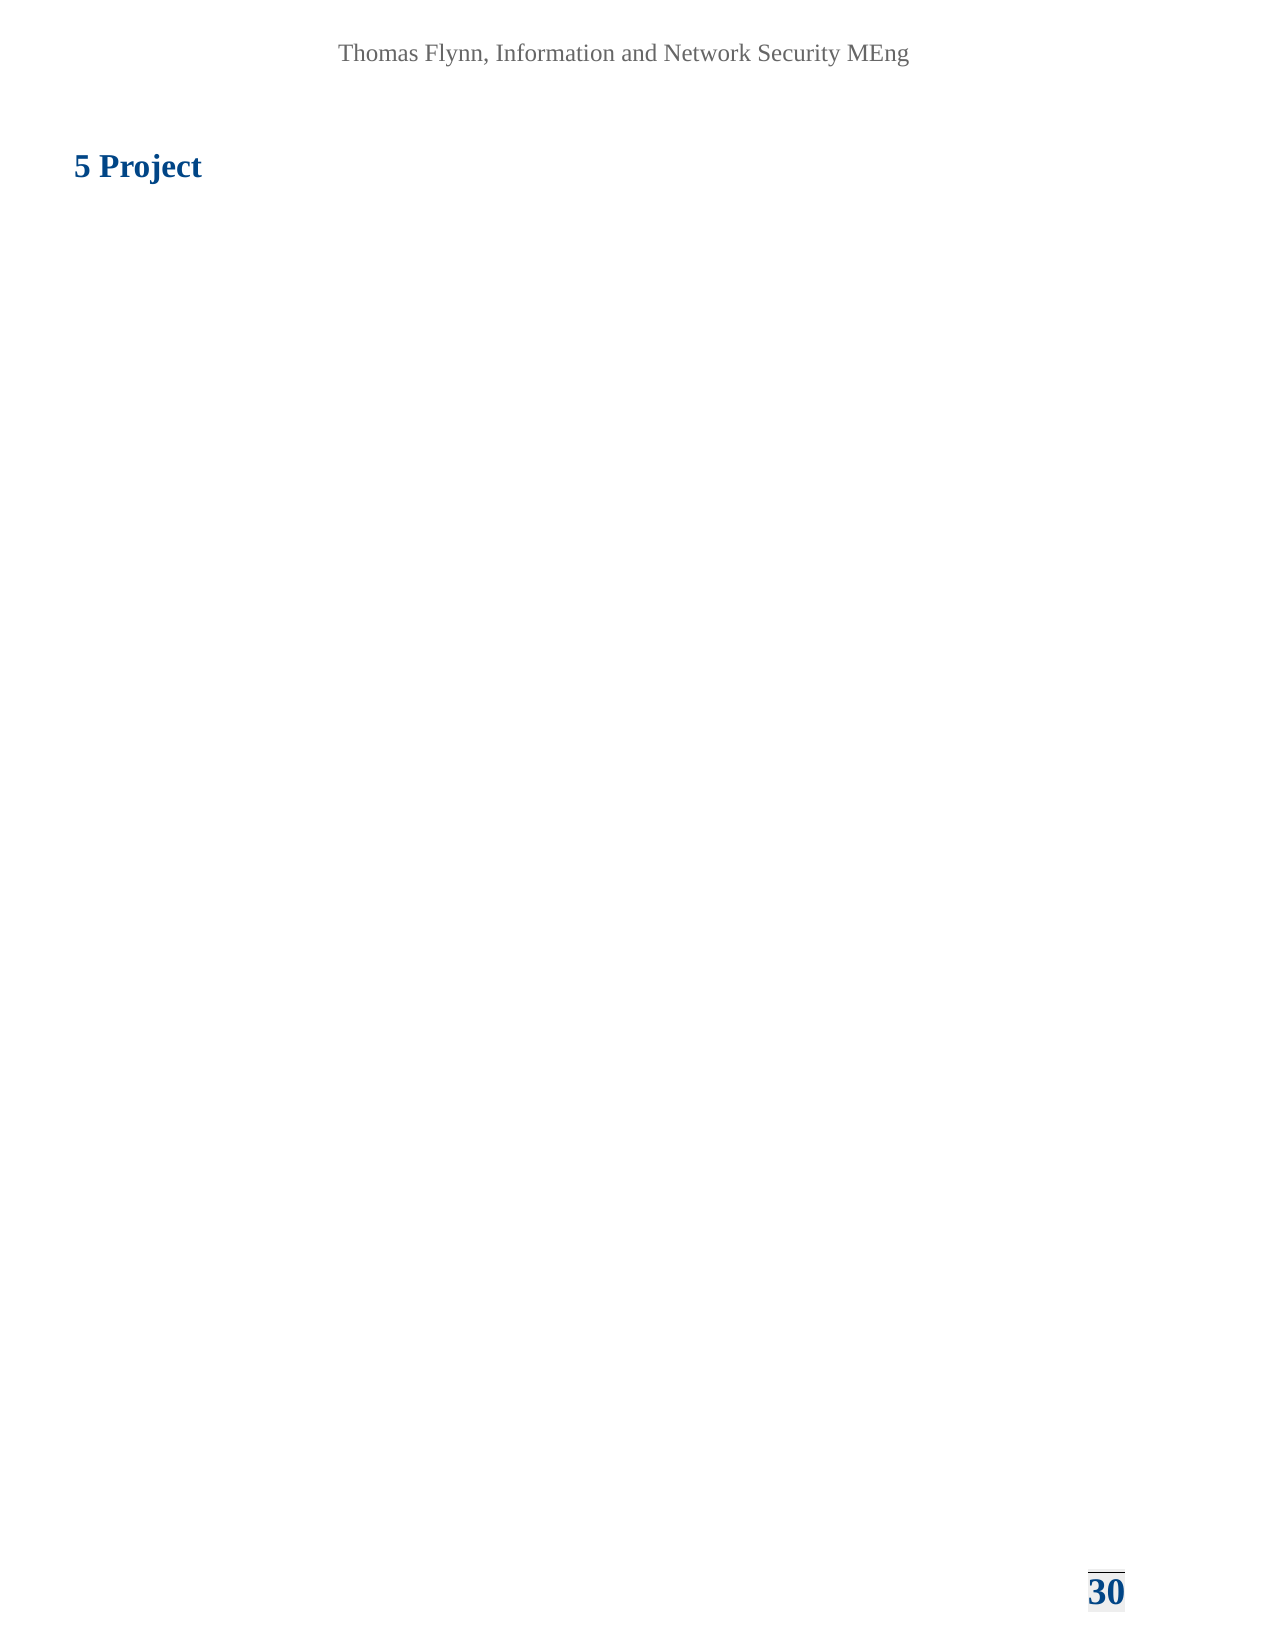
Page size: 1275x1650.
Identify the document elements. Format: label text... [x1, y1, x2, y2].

subtitle 5 Project [74, 146, 1125, 184]
